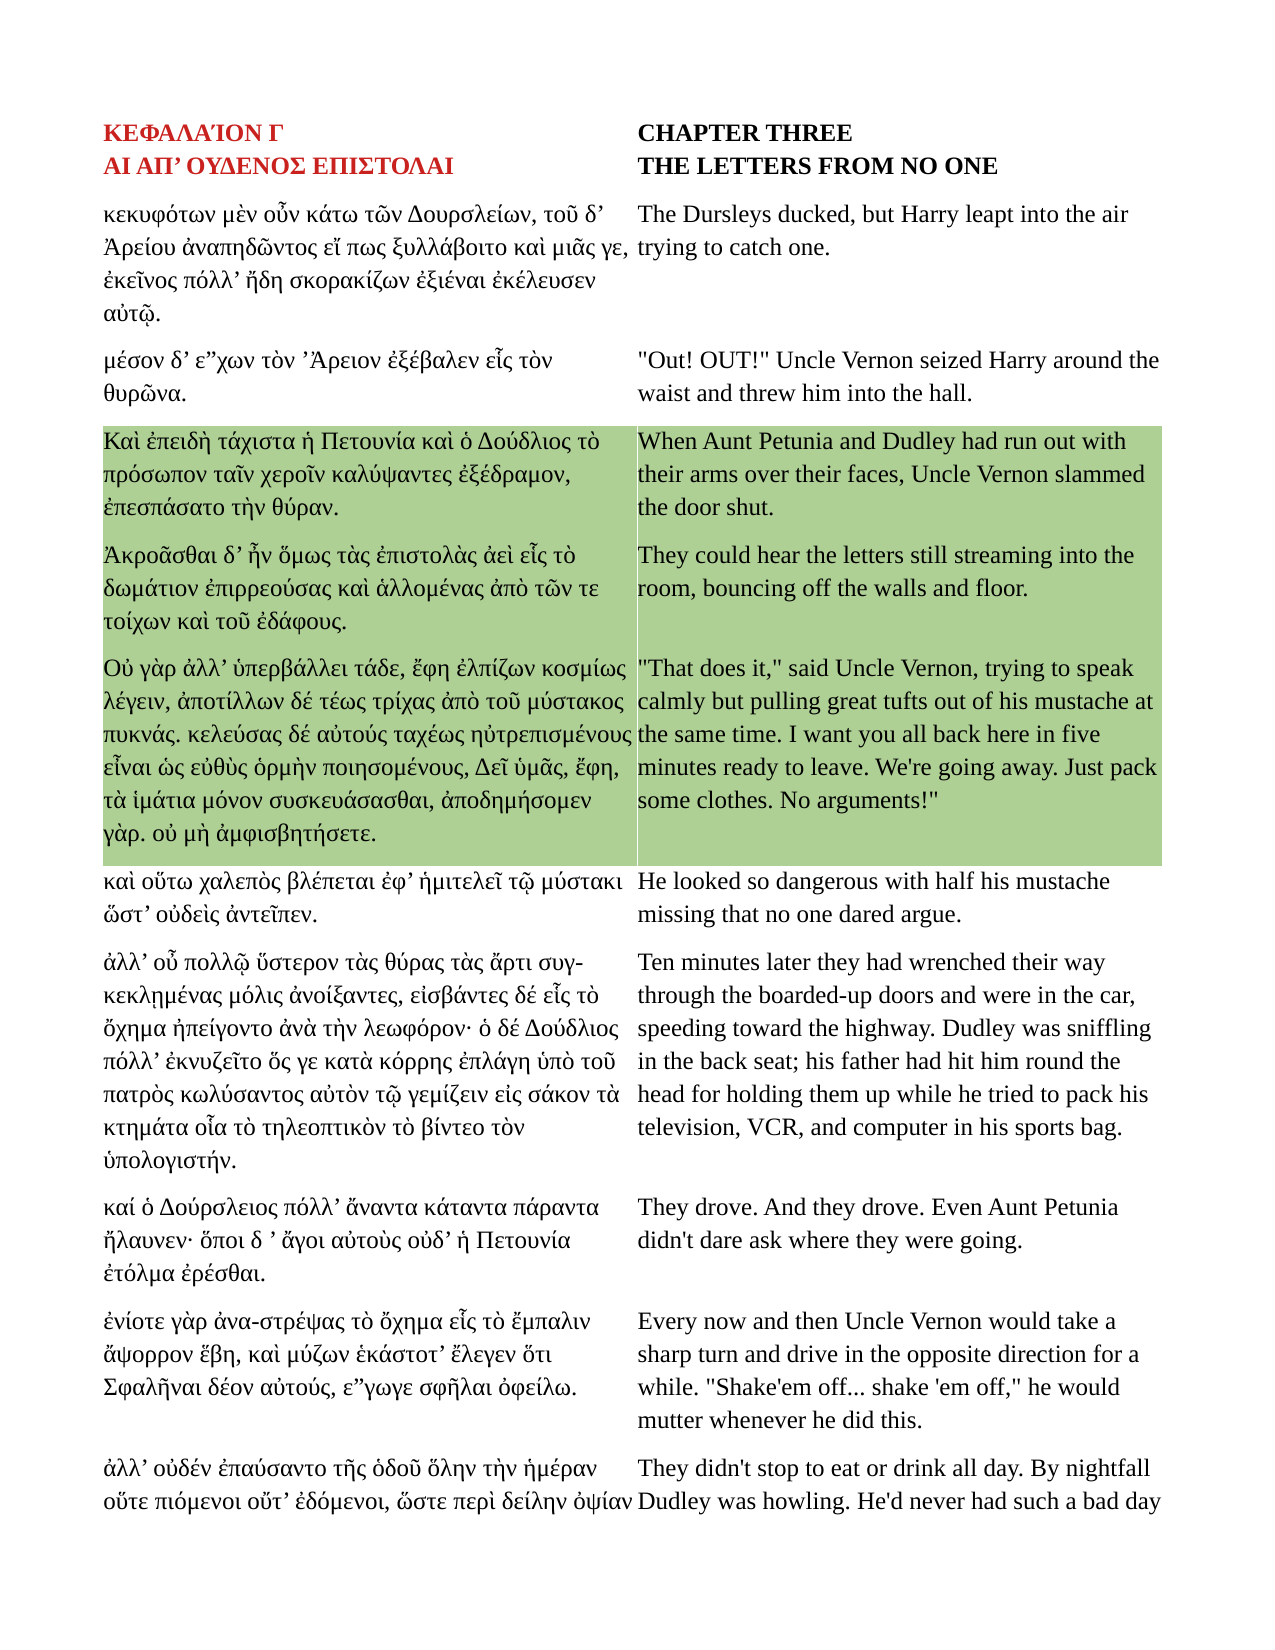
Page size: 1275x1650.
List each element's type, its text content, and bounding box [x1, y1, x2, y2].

table_cell μέσον δ’ ε”χων τὸν ’Ἀρειον ἐξέβαλεν εἷς τὸν θυρῶνα. [103, 345, 637, 426]
table_cell καί ὁ Δούρσλειος πόλλ’ ἄναντα κάταντα πάραντα ἤλαυνεν· ὅποι δ ’ ἄγοι αὐτοὺς οὐδ’ ἡ Πετουνία ἐτόλμα ἐρέσθαι. [103, 1193, 637, 1306]
table_cell When Aunt Petunia and Dudley had run out with their arms over their faces, Uncle Vernon slammed the door shut. [638, 426, 1162, 540]
table_cell They drove. And they drove. Even Aunt Petunia didn't dare ask where they were going. [638, 1193, 1162, 1306]
table_cell The Dursleys ducked, but Harry leapt into the air trying to catch one. [638, 199, 1162, 345]
table_cell ἀλλ’ οὖ πολλῷ ὕστερον τὰς θύρας τὰς ἄρτι συγ-κεκλῃμένας μόλις ἀνοίξαντες, εἰσβάντες δέ εἷς τὸ ὄχημα ἠπείγοντο ἀνὰ τὴν λεωφόρον· ὁ δέ Δούδλιος πόλλ’ ἐκνυζεῖτο ὅς γε κατὰ κόρρης ἐπλάγη ὑπὸ τοῦ πατρὸς κωλύσαντος αὐτὸν τῷ γεμίζειν εἰς σάκον τὰ κτημάτα οἷα τὸ τηλεοπτικὸν τὸ βίντεο τὸν ὑπολογιστήν. [103, 947, 637, 1192]
table_cell Οὐ γὰρ ἀλλ’ ὑπερβάλλει τάδε, ἔφη ἐλπίζων κοσμίως λέγειν, ἀποτίλλων δέ τέως τρίχας ἀπὸ τοῦ μύστακος πυκνάς. κελεύσας δέ αὐτούς ταχέως ηὐτρεπισμένους εἶναι ὡς εὐθὺς ὁρμὴν ποιησομένους, Δεῖ ὑμᾶς, ἔφη, τὰ ἱμάτια μόνον συσκευάσασθαι, ἀποδημήσομεν γὰρ. οὐ μὴ ἀμφισβητήσετε. [103, 653, 637, 866]
table_cell "Out! OUT!" Uncle Vernon seized Harry around the waist and threw him into the hall. [638, 345, 1162, 426]
table_cell They could hear the letters still streaming into the room, bouncing off the walls and floor. [638, 540, 1162, 653]
table_cell Every now and then Uncle Vernon would take a sharp turn and drive in the opposite direction for a while. "Shake'em off... shake 'em off," he would mutter whenever he did this. [638, 1306, 1162, 1453]
table_cell Καὶ ἐπειδὴ τάχιστα ἡ Πετουνία καὶ ὁ Δούδλιος τὸ πρόσωπον ταῖν χεροῖν καλύψαντες ἐξέδραμον, ἐπεσπάσατο τὴν θύραν. [103, 426, 637, 540]
table_cell He looked so dangerous with half his mustache missing that no one dared argue. [638, 866, 1162, 947]
table_cell "That does it," said Uncle Vernon, trying to speak calmly but pulling great tufts out of his mustache at the same time. I want you all back here in five minutes ready to leave. We're going away. Just pack some clothes. No arguments!" [638, 653, 1162, 866]
table_cell ἀλλ’ οὐδέν ἐπαύσαντο τῆς ὁδοῦ ὅλην τὴν ἡμέραν οὕτε πιόμενοι οὔτ’ ἐδόμενοι, ὥστε περὶ δείλην ὀψίαν [103, 1453, 637, 1514]
table_cell κεκυφότων μὲν οὖν κάτω τῶν Δουρσλείων, τοῦ δ’ Ἀρείου ἀναπηδῶντος εἴ πως ξυλλάβοιτο καὶ μιᾶς γε, ἐκεῖνος πόλλ’ ἤδη σκορακίζων ἐξιέναι ἐκέλευσεν αὐτῷ. [103, 199, 637, 345]
table_cell καὶ οὕτω χαλεπὸς βλέπεται ἐφ’ ἡμιτελεῖ τῷ μύστακι ὥστ’ οὐδεὶς ἀντεῖπεν. [103, 866, 637, 947]
table_cell Ἀκροᾶσθαι δ’ ἦν ὅμως τὰς ἐπιστολὰς ἀεὶ εἷς τὸ δωμάτιον ἐπιρρεούσας καὶ ἁλλομένας ἀπὸ τῶν τε τοίχων καὶ τοῦ ἐδάφους. [103, 540, 637, 653]
table_cell ἐνίοτε γὰρ ἀνα-στρέψας τὸ ὄχημα εἷς τὸ ἔμπαλιν ἄψορρον ἕβη, καὶ μύζων ἑκάστοτ’ ἔλεγεν ὅτι Σφαλῆναι δέον αὐτούς, ε”γωγε σφῆλαι ὀφείλω. [103, 1306, 637, 1453]
table_cell They didn't stop to eat or drink all day. By nightfall Dudley was howling. He'd never had such a bad day [638, 1453, 1162, 1514]
table_cell Ten minutes later they had wrenched their way through the boarded-up doors and were in the car, speeding toward the highway. Dudley was sniffling in the back seat; his father had hit him round the head for holding them up while he tried to pack his television, VCR, and computer in his sports bag. [638, 947, 1162, 1192]
table_header CHAPTER THREE THE LETTERS FROM NO ONE [638, 118, 1162, 199]
table_header ΚΕΦΑΛΑΊΟΝ Γ ΑΙ ΑΠ’ ΟΥΔΕΝΟΣ ΕΠΙΣΤΟΛΑΙ [103, 118, 637, 199]
